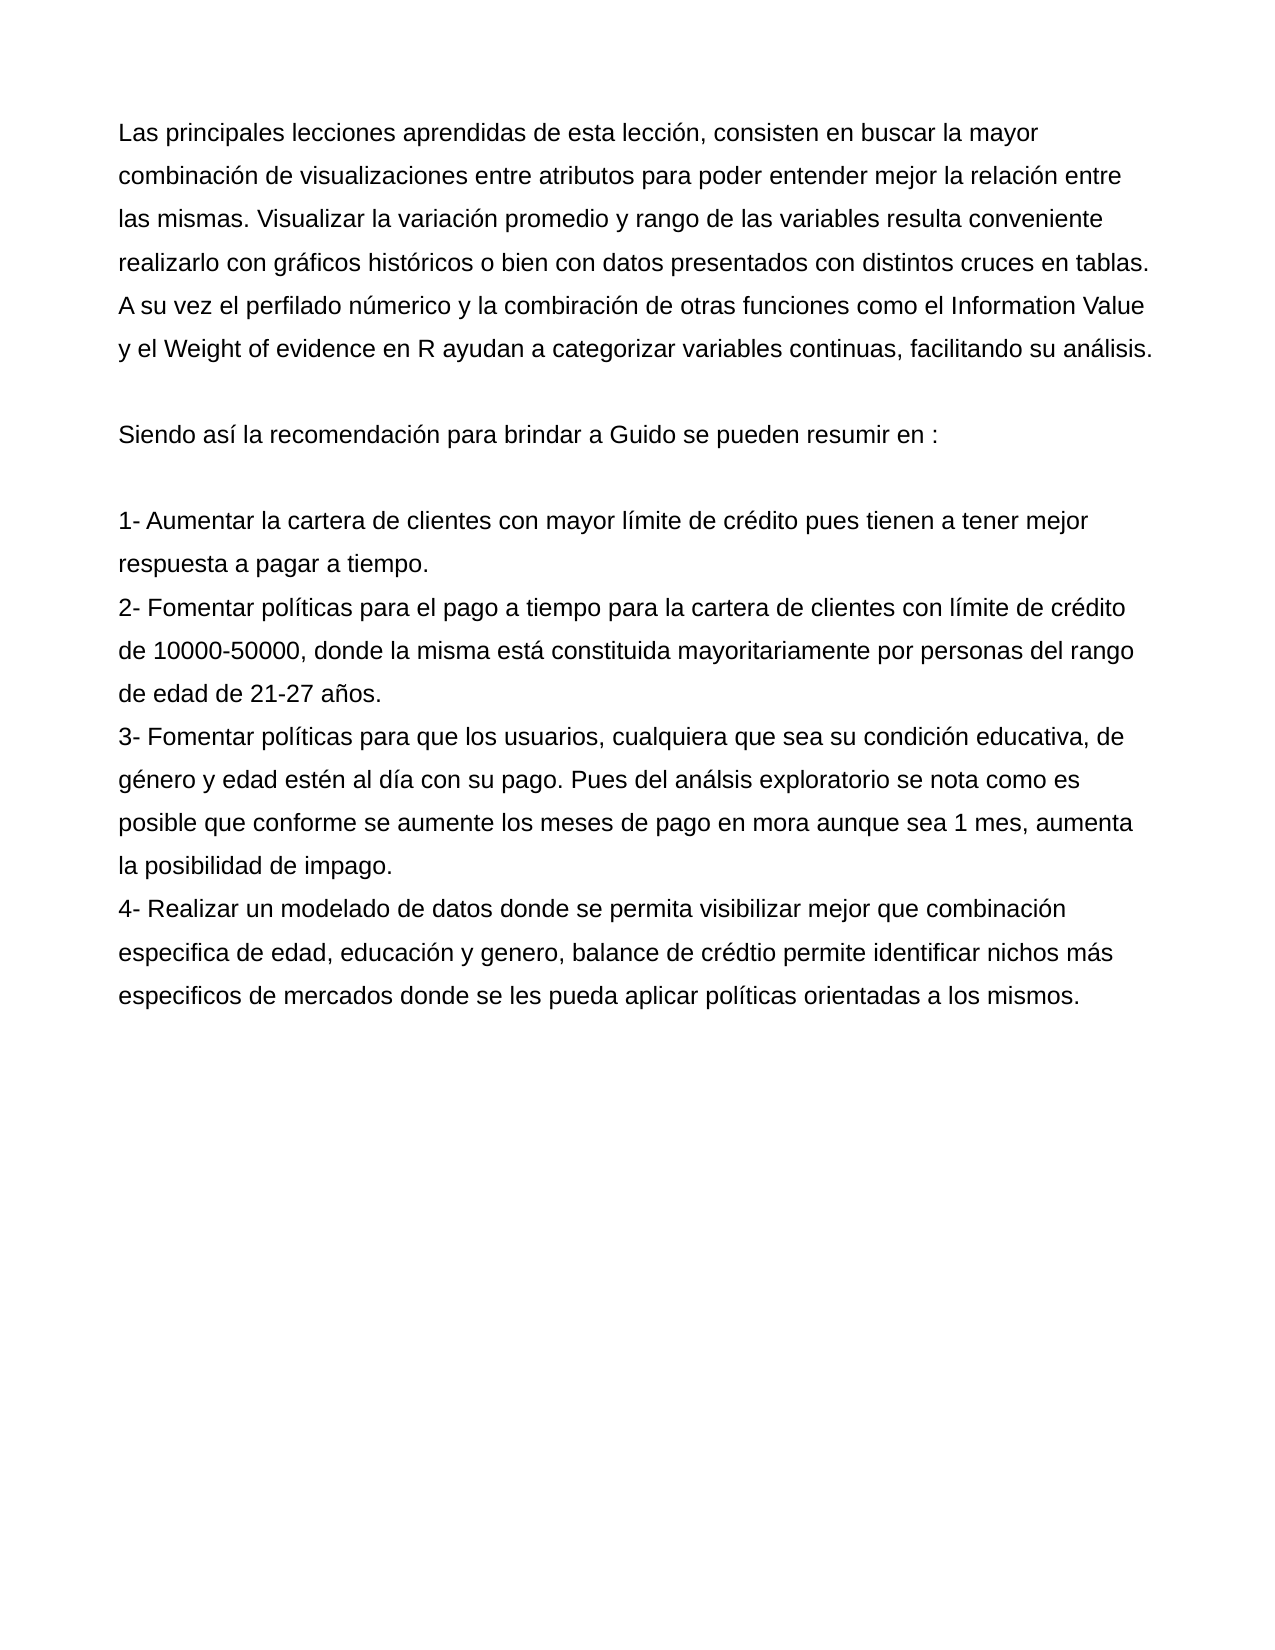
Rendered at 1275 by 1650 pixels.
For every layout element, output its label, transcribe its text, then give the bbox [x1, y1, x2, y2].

text A su vez el perfilado númerico y la combiración de otras funciones como el Information Value y el Weight of evidence en R ayudan a categorizar variables continuas, facilitando su análisis. [118, 291, 1157, 362]
text Las principales lecciones aprendidas de esta lección, consisten en buscar la mayor combinación de visualizaciones entre atributos para poder entender mejor la relación entre las mismas. Visualizar la variación promedio y rango de las variables resulta conveniente realizarlo con gráficos históricos o bien con datos presentados con distintos cruces en tablas. [118, 118, 1157, 276]
text 3- Fomentar políticas para que los usuarios, cualquiera que sea su condición educativa, de género y edad estén al día con su pago. Pues del análsis exploratorio se nota como es posible que conforme se aumente los meses de pago en mora aunque sea 1 mes, aumenta la posibilidad de impago. [118, 722, 1157, 880]
text 1- Aumentar la cartera de clientes con mayor límite de crédito pues tienen a tener mejor respuesta a pagar a tiempo. [118, 506, 1157, 578]
text Siendo así la recomendación para brindar a Guido se pueden resumir en : [118, 420, 1157, 449]
text 4- Realizar un modelado de datos donde se permita visibilizar mejor que combinación especifica de edad, educación y genero, balance de crédtio permite identificar nichos más especificos de mercados donde se les pueda aplicar políticas orientadas a los mismos. [118, 894, 1157, 1009]
text 2- Fomentar políticas para el pago a tiempo para la cartera de clientes con límite de crédito de 10000-50000, donde la misma está constituida mayoritariamente por personas del rango de edad de 21-27 años. [118, 592, 1157, 707]
